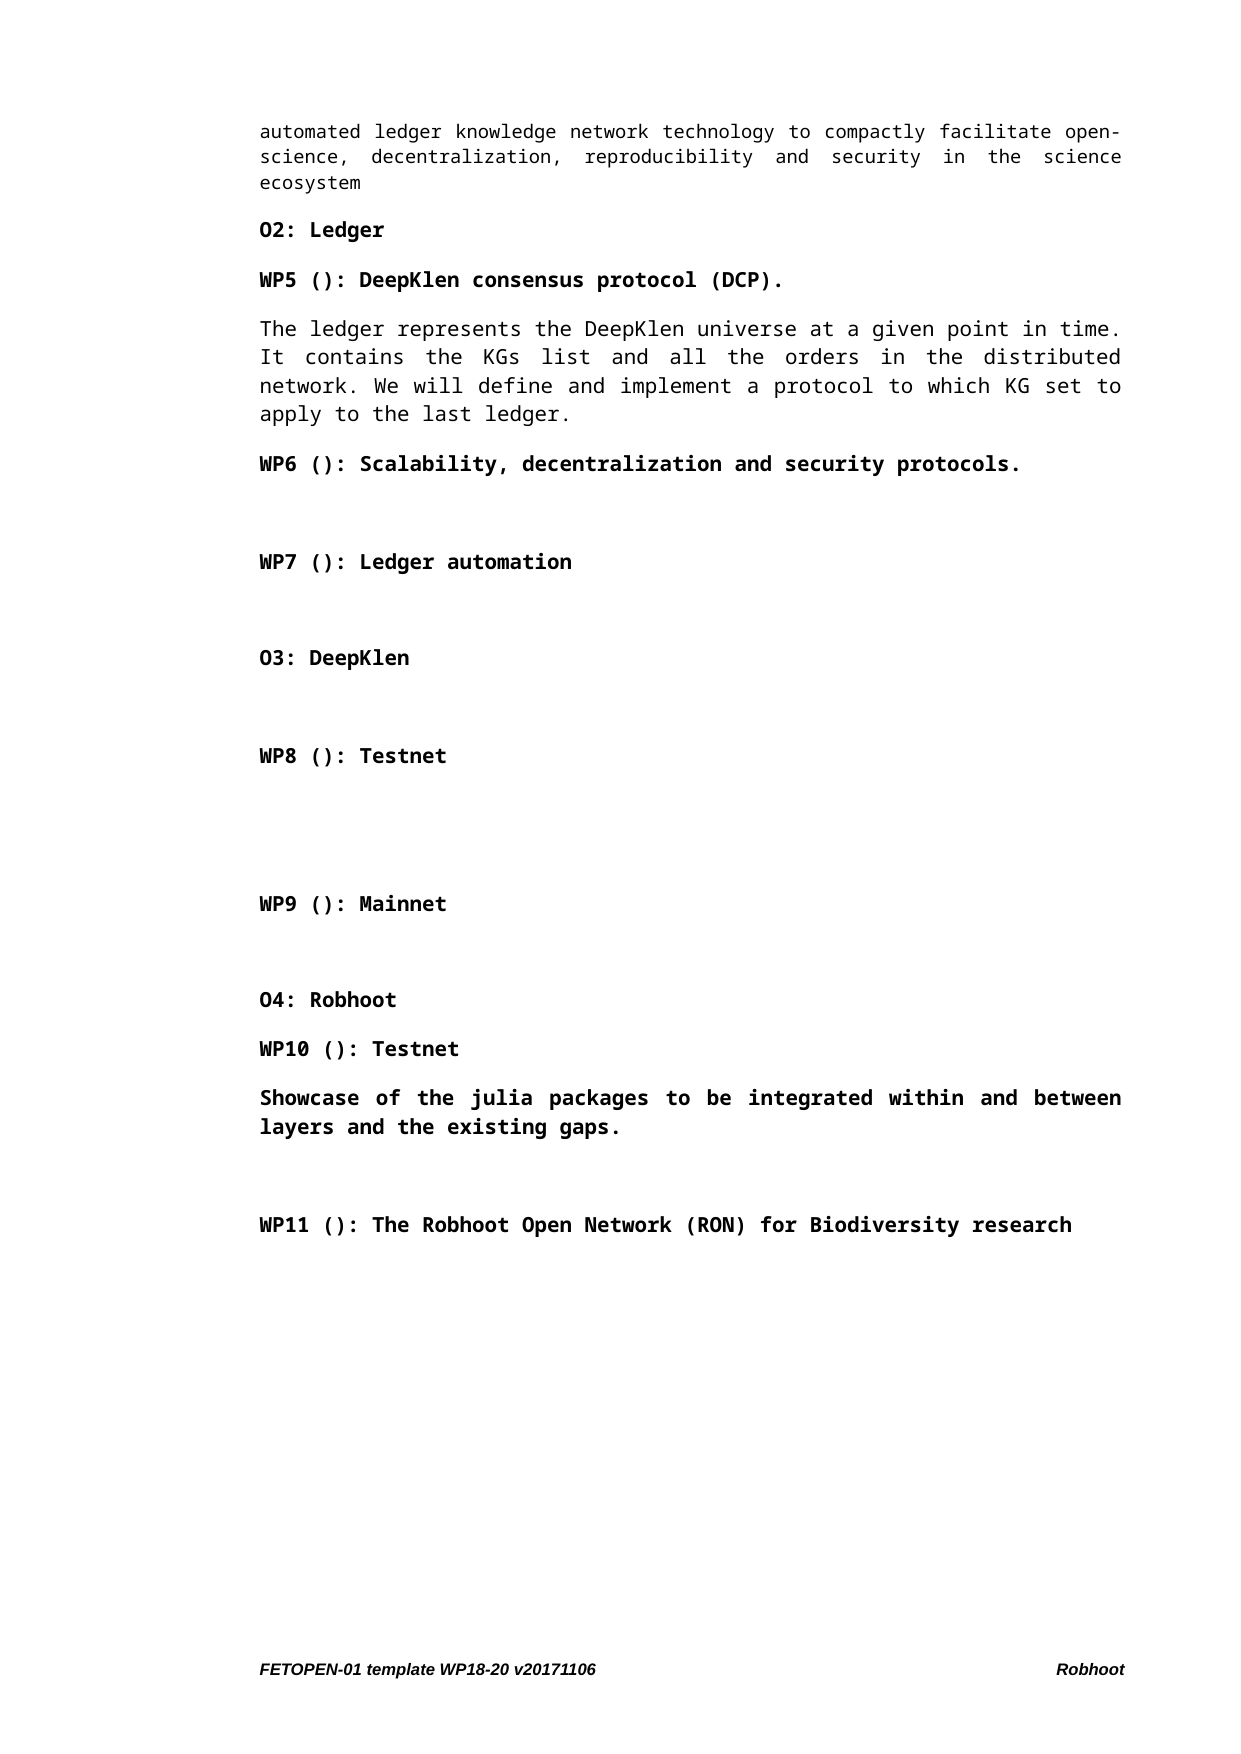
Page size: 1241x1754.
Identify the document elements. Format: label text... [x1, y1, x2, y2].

text WP5 (): DeepKlen consensus protocol (DCP). [259, 265, 1122, 293]
text WP8 (): Testnet [259, 741, 1122, 770]
text WP6 (): Scalability, decentralization and security protocols. [259, 449, 1122, 477]
text WP7 (): Ledger automation [259, 547, 1122, 576]
text O2: Ledger [259, 216, 1122, 244]
text WP11 (): The Robhoot Open Network (RON) for Biodiversity research [259, 1210, 1122, 1239]
text The ledger represents the DeepKlen universe at a given point in time. It contains the KGs list and all the orders in the distributed network. We will define and implement a protocol to which KG set to apply to the last ledger. [259, 314, 1122, 428]
text automated ledger knowledge network technology to compactly facilitate open-science, decentralization, reproducibility and security in the science ecosystem [259, 118, 1122, 195]
text WP10 (): Testnet [259, 1034, 1122, 1062]
text Showcase of the julia packages to be integrated within and between layers and the existing gaps. [259, 1083, 1122, 1140]
text O3: DeepKlen [259, 643, 1122, 671]
text WP9 (): Mainnet [259, 889, 1122, 918]
text O4: Robhoot [259, 985, 1122, 1013]
